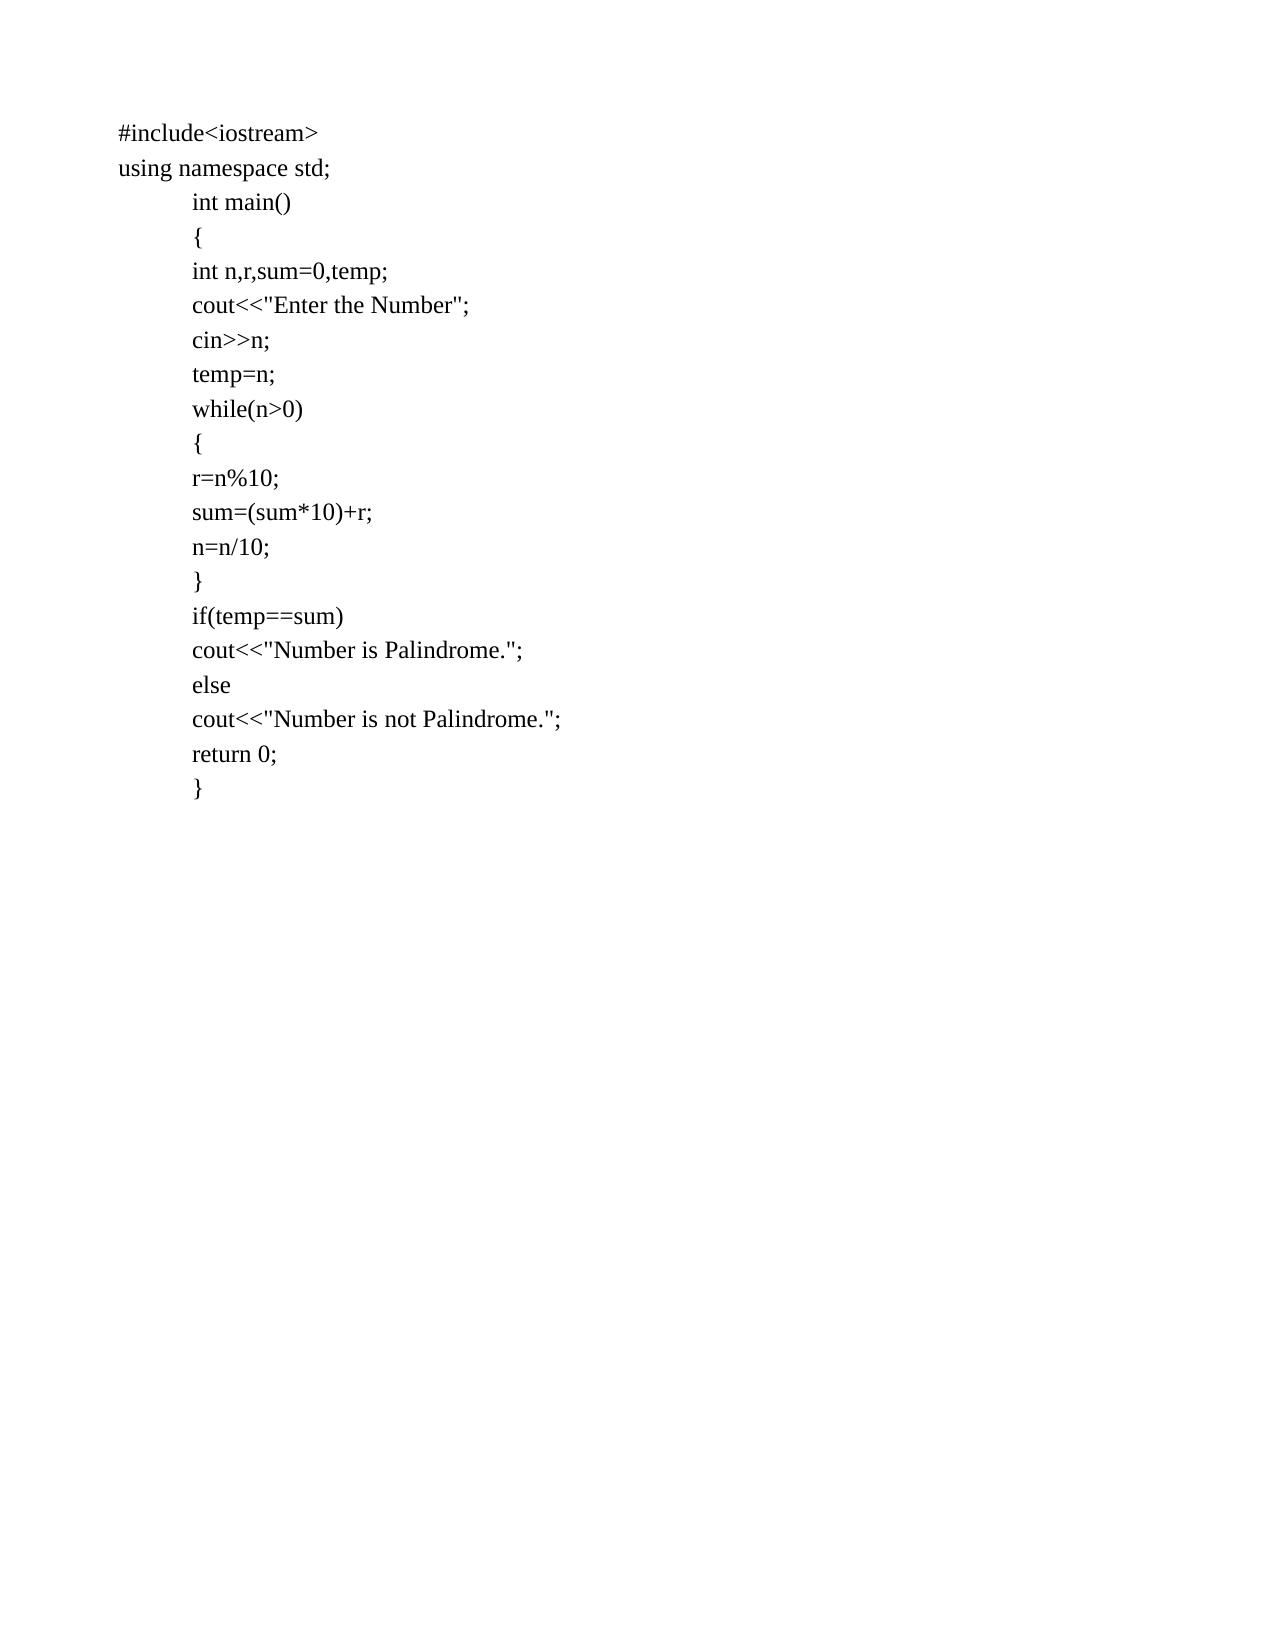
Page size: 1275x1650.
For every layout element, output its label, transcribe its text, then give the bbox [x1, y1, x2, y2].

list cout<<"Enter the Number"; [162, 291, 1157, 319]
list int main() [162, 187, 1157, 216]
list } [162, 773, 1157, 802]
list else [162, 670, 1157, 698]
list sum=(sum*10)+r; [162, 497, 1157, 526]
list { [162, 222, 1157, 250]
list cout<<"Number is not Palindrome."; [162, 704, 1157, 733]
list } [162, 566, 1157, 595]
list r=n%10; [162, 463, 1157, 492]
list { [162, 428, 1157, 457]
list n=n/10; [162, 532, 1157, 561]
text temp=n; [118, 359, 1157, 388]
list cout<<"Number is Palindrome."; [162, 635, 1157, 664]
list while(n>0) [162, 394, 1157, 423]
text #include<iostream> [118, 118, 1157, 147]
list if(temp==sum) [162, 601, 1157, 629]
list int n,r,sum=0,temp; [162, 256, 1157, 285]
list cin>>n; [162, 325, 1157, 354]
list return 0; [162, 739, 1157, 767]
text using namespace std; [118, 153, 1157, 181]
